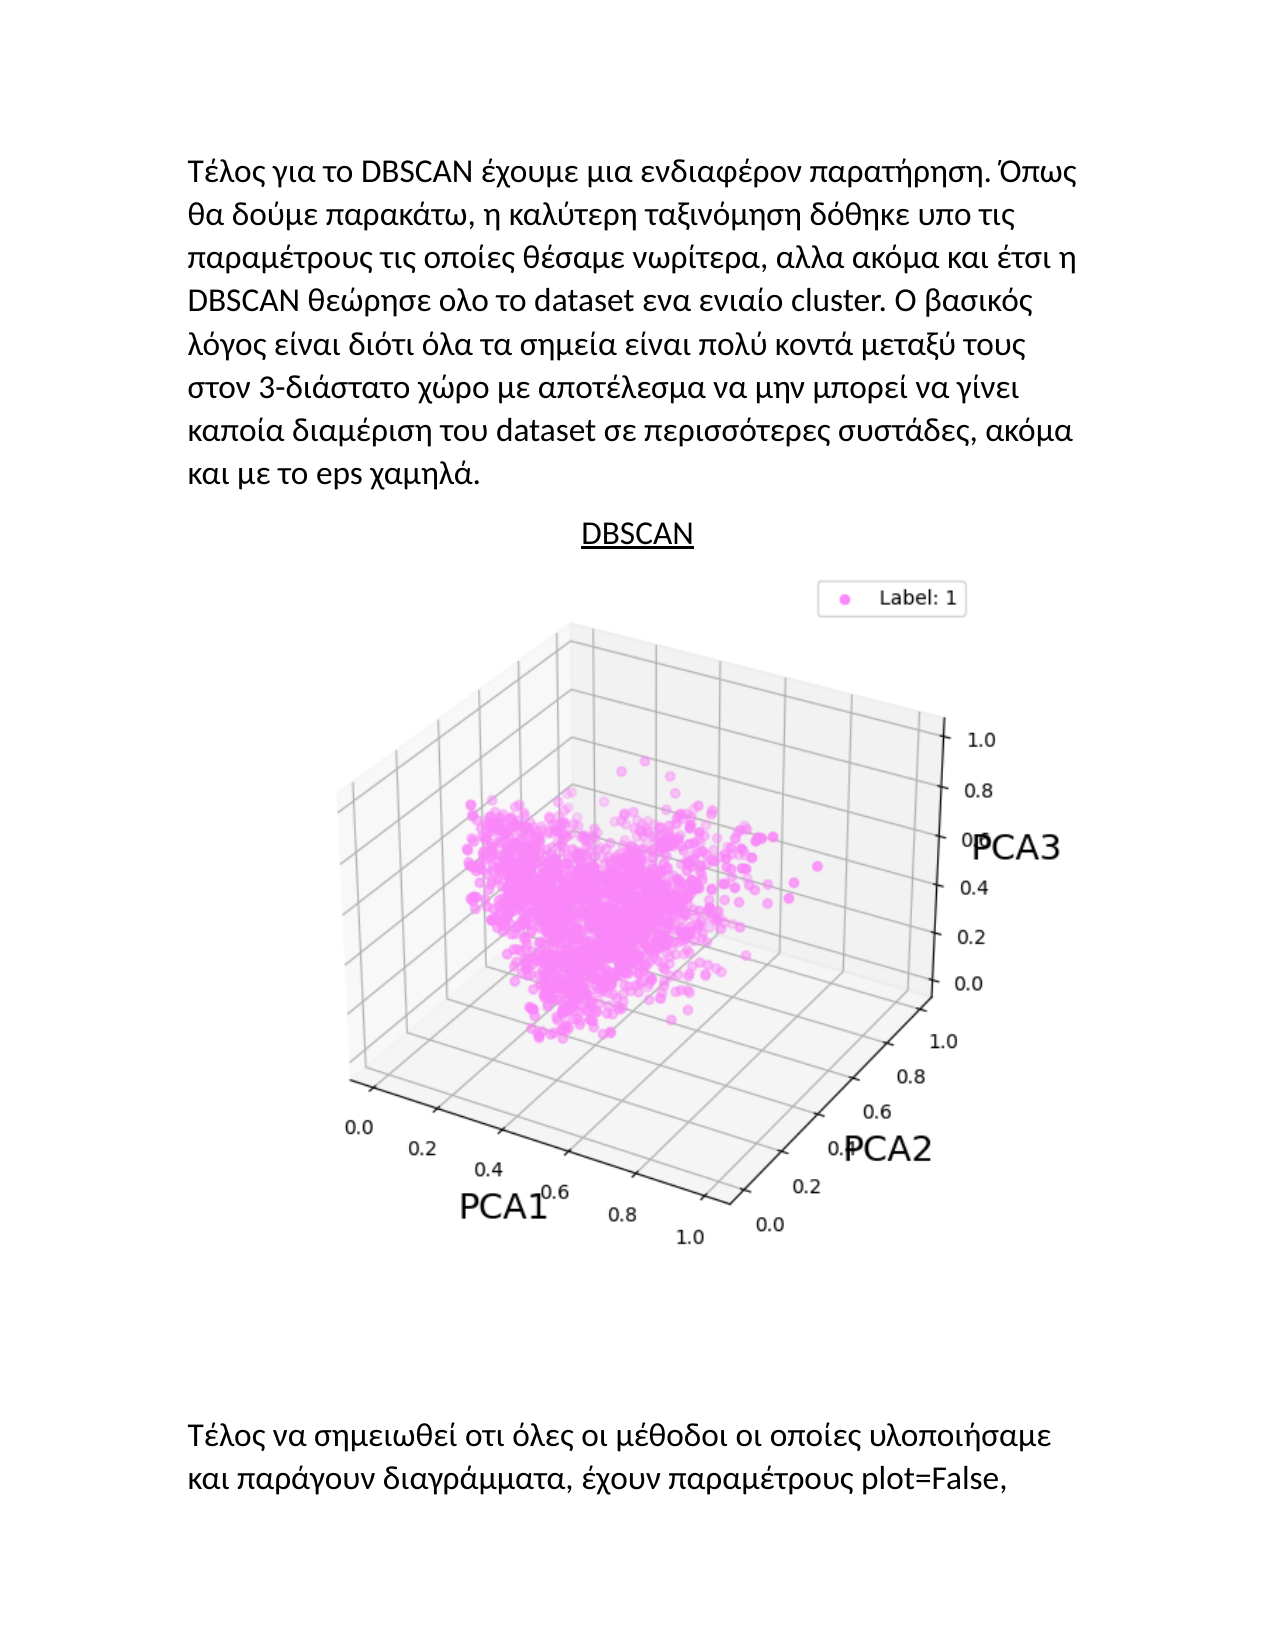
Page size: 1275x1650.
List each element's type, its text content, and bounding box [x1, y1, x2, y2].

text Τέλος για το DBSCAN έχουμε μια ενδιαφέρον παρατήρηση. Όπως θα δούμε παρακάτω, η καλύτερη ταξινόμηση δόθηκε υπο τις παραμέτρους τις οποίες θέσαμε νωρίτερα, αλλα ακόμα και έτσι η DBSCAN θεώρησε ολο το dataset ενα ενιαίο cluster. Ο βασικός λόγος είναι διότι όλα τα σημεία είναι πολύ κοντά μεταξύ τους στον 3-διάστατο χώρο με αποτέλεσμα να μην μπορεί να γίνει καποία διαμέριση του dataset σε περισσότερες συστάδες, ακόμα και με το eps χαμηλά. [187, 150, 1087, 493]
text DBSCAN [187, 512, 1087, 552]
text Τέλος να σημειωθεί οτι όλες οι μέθοδοι οι οποίες υλοποιήσαμε και παράγουν διαγράμματα, έχουν παραμέτρους plot=False, [187, 1414, 1087, 1498]
